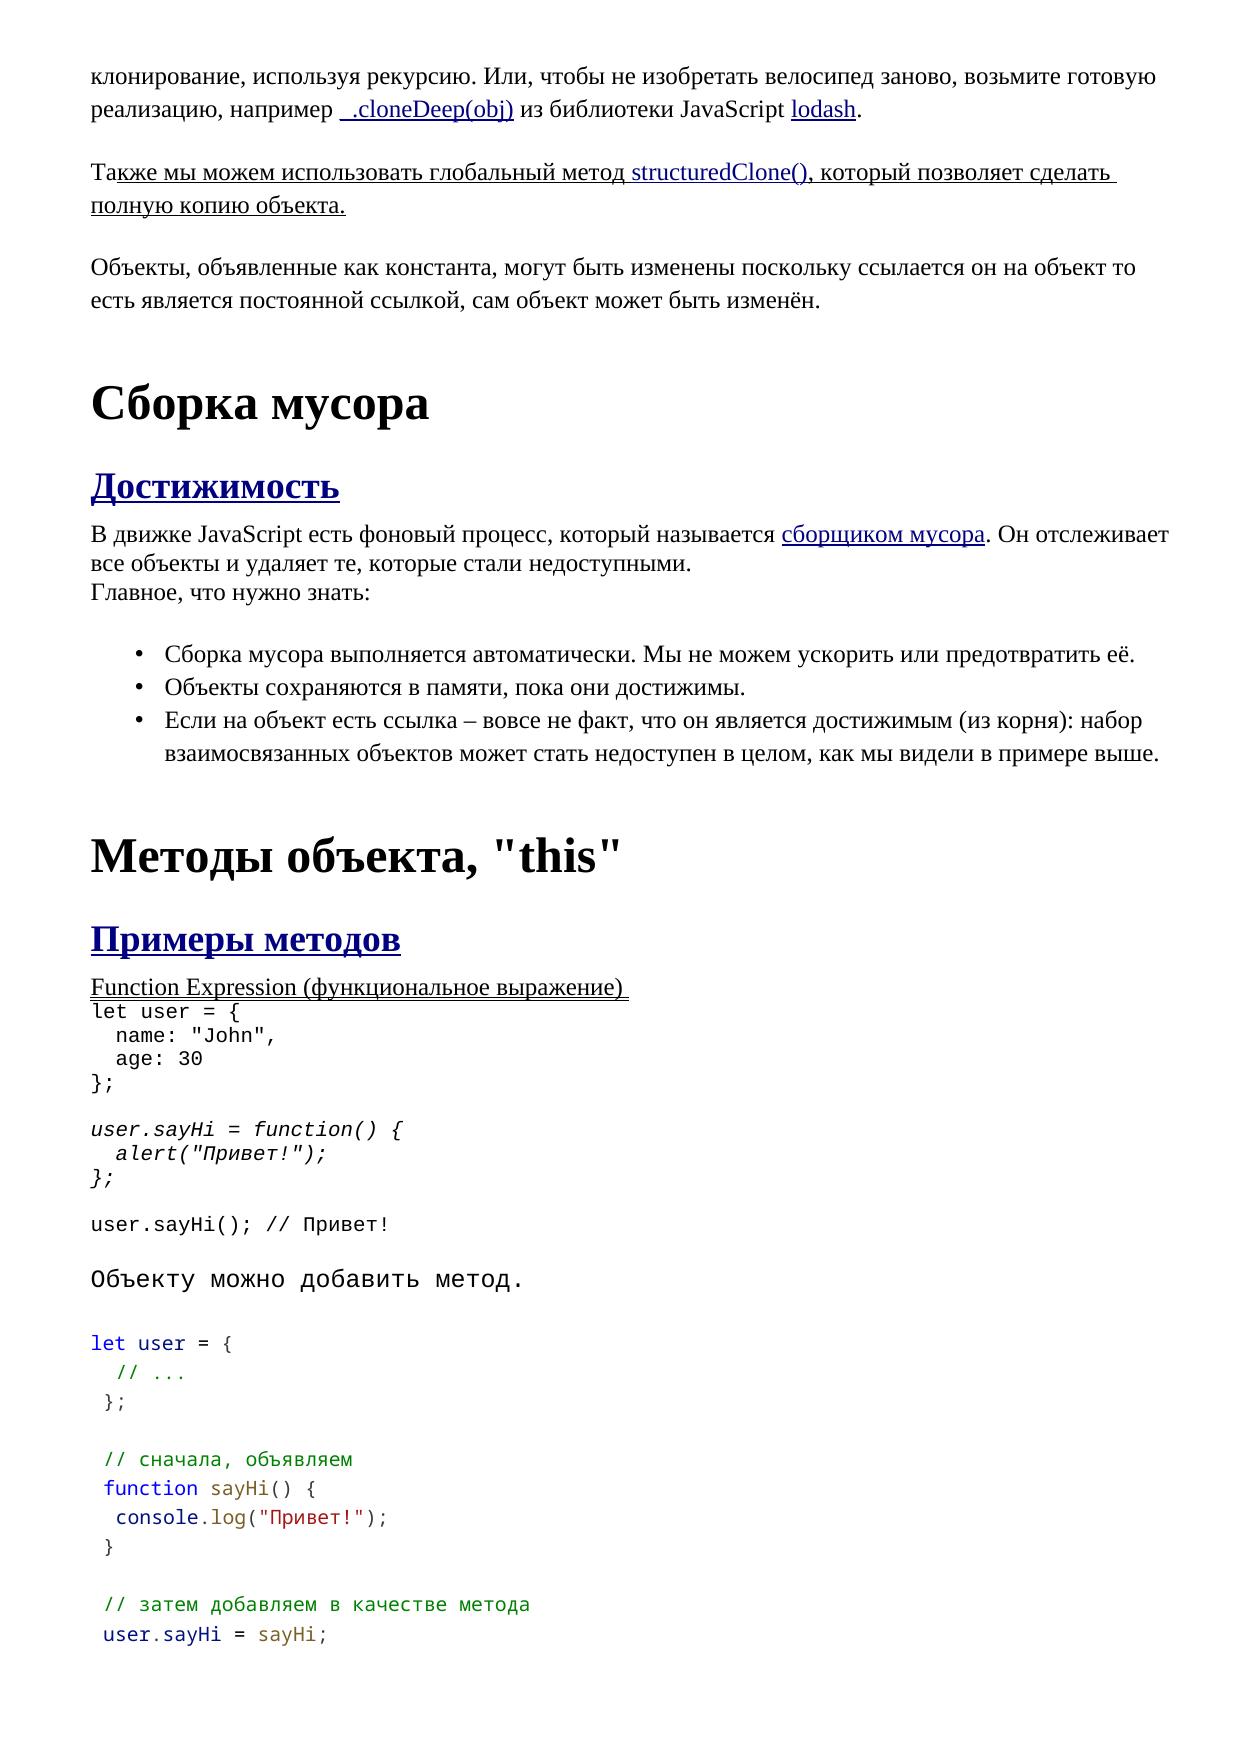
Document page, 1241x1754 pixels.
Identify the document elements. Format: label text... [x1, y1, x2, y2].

text }; [90, 1385, 1187, 1414]
text Объекту можно добавить метод. [90, 1267, 1187, 1295]
subtitle Методы объекта, "this" [90, 826, 1187, 883]
text age: 30 [90, 1048, 1187, 1072]
list Если на объект есть ссылка – вовсе не факт, что он является достижимым (из корня): набор взаимосвязанных объектов может стать недоступен в целом, как мы видели в примере выше. [135, 705, 1187, 767]
text alert("Привет!"); [90, 1143, 1187, 1167]
text user.sayHi = sayHi; [90, 1618, 1187, 1647]
list Сборка мусора выполняется автоматически. Мы не можем ускорить или предотвратить её. [135, 639, 1187, 668]
text // сначала, объявляем [90, 1443, 1187, 1472]
text user.sayHi(); // Привет! [90, 1214, 1187, 1238]
text }; [90, 1167, 1187, 1190]
text } [90, 1531, 1187, 1560]
text let user = { [90, 1001, 1187, 1025]
subtitle Сборка мусора [90, 373, 1187, 430]
text // затем добавляем в качестве метода [90, 1588, 1187, 1618]
text function sayHi() { [90, 1472, 1187, 1501]
text console.log("Привет!"); [90, 1501, 1187, 1531]
text Также мы можем использовать глобальный метод structuredClone(), который позволяет сделать полную копию объекта. [90, 157, 1187, 219]
text }; [90, 1072, 1187, 1096]
text let user = { [90, 1329, 1187, 1356]
text // ... [90, 1356, 1187, 1385]
text Главное, что нужно знать: [90, 577, 1187, 606]
text клонирование, используя рекурсию. Или, чтобы не изобретать велосипед заново, возьмите готовую реализацию, например _.cloneDeep(obj) из библиотеки JavaScript lodash. [90, 61, 1187, 123]
subtitle Примеры методов [90, 917, 1187, 960]
list Объекты сохраняются в памяти, пока они достижимы. [135, 672, 1187, 701]
text user.sayHi = function() { [90, 1119, 1187, 1143]
list В движке JavaScript есть фоновый процесс, который называется сборщиком мусора. Он отслеживает все объекты и удаляет те, которые стали недоступными. [90, 519, 1187, 577]
text name: "John", [90, 1025, 1187, 1048]
text Объекты, объявленные как константа, могут быть изменены поскольку ссылается он на объект то есть является постоянной ссылкой, сам объект может быть изменён. [90, 252, 1187, 314]
subtitle Достижимость [90, 464, 1187, 507]
list Function Expression (функциональное выражение) [90, 972, 1187, 1001]
